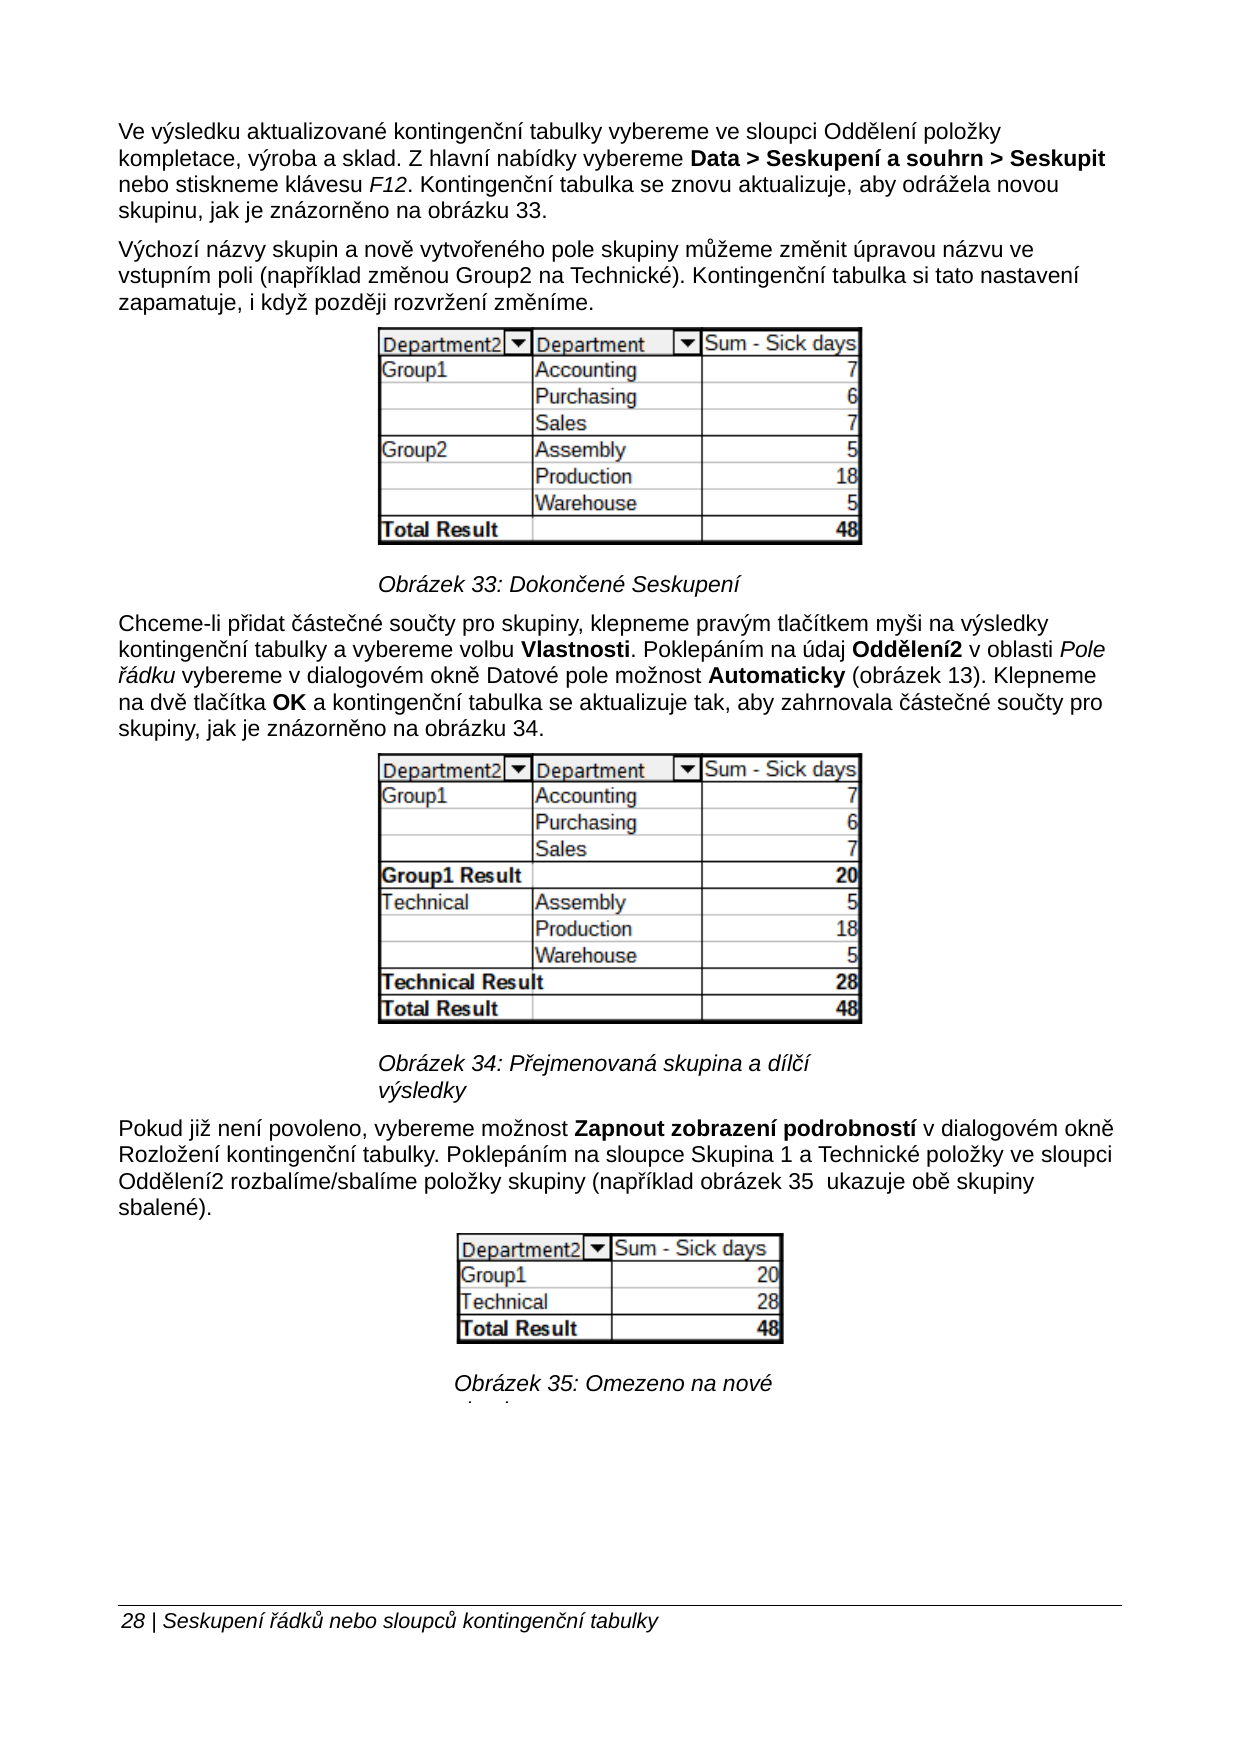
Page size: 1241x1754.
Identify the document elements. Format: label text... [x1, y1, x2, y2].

text Výchozí názvy skupin a nově vytvořeného pole skupiny můžeme změnit úpravou názvu ve vstupním poli (například změnou Group2 na Technické). Kontingenční tabulka si tato nastavení zapamatuje, i když později rozvržení změníme. [118, 236, 1122, 315]
text Obrázek 33: Dokončené Seskupení [378, 545, 862, 597]
picture [377, 753, 863, 1024]
text Obrázek 35: Omezeno na nové skupiny [454, 1233, 786, 1402]
picture [456, 1233, 784, 1344]
text Ve výsledku aktualizované kontingenční tabulky vybereme ve sloupci Oddělení položky kompletace, výroba a sklad. Z hlavní nabídky vybereme Data > Seskupení a souhrn > Seskupit nebo stiskneme klávesu F12. Kontingenční tabulka se znovu aktualizuje, aby odrážela novou skupinu, jak je znázorněno na obrázku 33. [118, 118, 1122, 223]
picture [377, 327, 863, 545]
text Chceme-li přidat částečné součty pro skupiny, klepneme pravým tlačítkem myši na výsledky kontingenční tabulky a vybereme volbu Vlastnosti. Poklepáním na údaj Oddělení2 v oblasti Pole řádku vybereme v dialogovém okně Datové pole možnost Automaticky (obrázek 13). Klepneme na dvě tlačítka OK a kontingenční tabulka se aktualizuje tak, aby zahrnovala částečné součty pro skupiny, jak je znázorněno na obrázku 34. [118, 609, 1122, 741]
text Pokud již není povoleno, vybereme možnost Zapnout zobrazení podrobností v dialogovém okně Rozložení kontingenční tabulky. Poklepáním na sloupce Skupina 1 a Technické položky ve sloupci Oddělení2 rozbalíme/sbalíme položky skupiny (například obrázek 35 ukazuje obě skupiny sbalené). [118, 1115, 1122, 1221]
text Obrázek 34: Přejmenovaná skupina a dílčí výsledky [378, 1024, 862, 1103]
